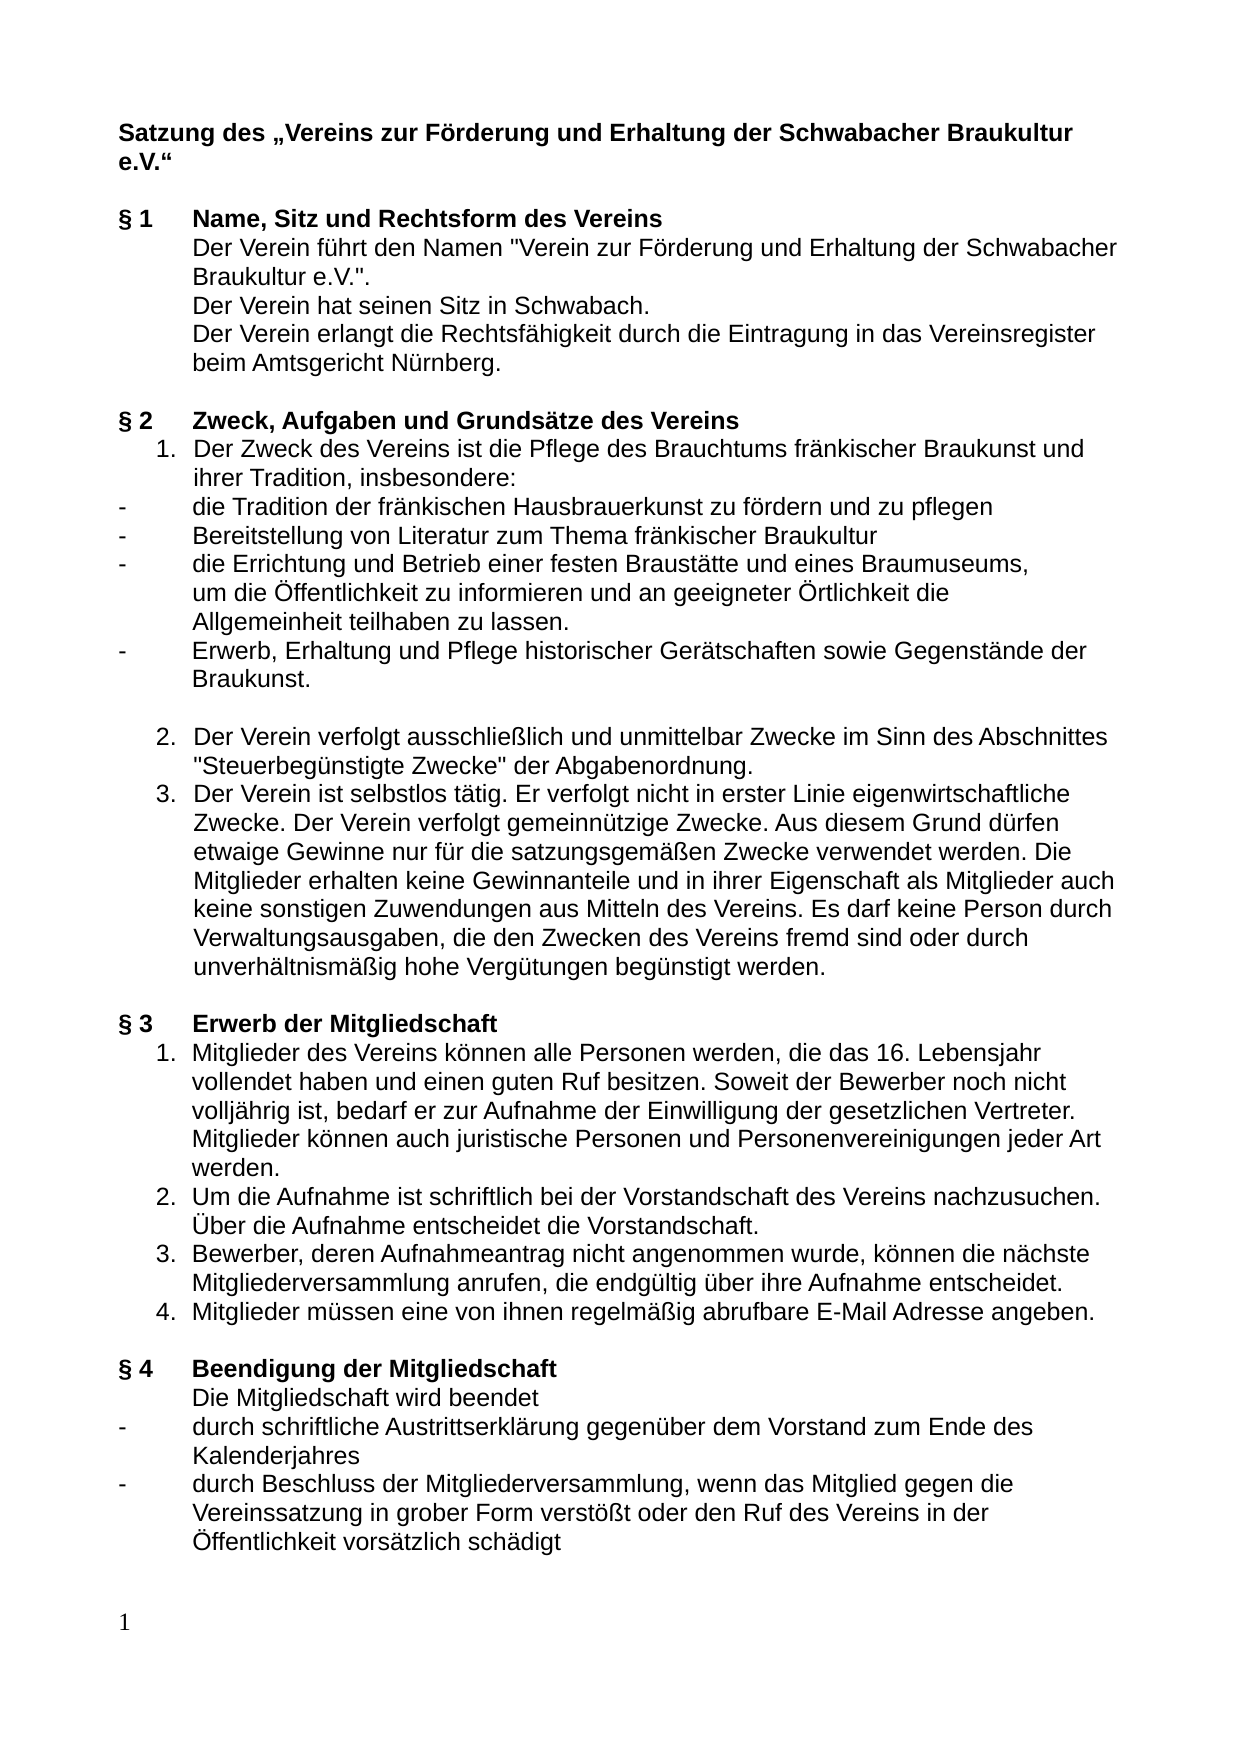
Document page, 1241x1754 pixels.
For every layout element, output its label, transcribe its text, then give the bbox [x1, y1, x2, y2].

text 1. Mitglieder des Vereins können alle Personen werden, die das 16. Lebensjahr vollendet haben und einen guten Ruf besitzen. Soweit der Bewerber noch nicht volljährig ist, bedarf er zur Aufnahme der Einwilligung der gesetzlichen Vertreter. Mitglieder können auch juristische Personen und Personenvereinigungen jeder Art werden. [156, 1038, 1122, 1182]
text 3. Bewerber, deren Aufnahmeantrag nicht angenommen wurde, können die nächste Mitgliederversammlung anrufen, die endgültig über ihre Aufnahme entscheidet. [156, 1239, 1122, 1297]
text Satzung des „Vereins zur Förderung und Erhaltung der Schwabacher Braukultur e.V.“ § 1 Name, Sitz und Rechtsform des Vereins [118, 118, 1122, 233]
list Der Verein verfolgt ausschließlich und unmittelbar Zwecke im Sinn des Abschnittes "Steuerbegünstigte Zwecke" der Abgabenordnung. [156, 722, 1122, 779]
text - die Tradition der fränkischen Hausbrauerkunst zu fördern und zu pflegen [118, 492, 1122, 521]
text Der Verein erlangt die Rechtsfähigkeit durch die Eintragung in das Vereinsregister beim Amtsgericht Nürnberg. [192, 319, 1122, 377]
text um die Öffentlichkeit zu informieren und an geeigneter Örtlichkeit die Allgemeinheit teilhaben zu lassen. [118, 578, 1122, 636]
text - die Errichtung und Betrieb einer festen Braustätte und eines Braumuseums, [118, 549, 1122, 578]
text - durch Beschluss der Mitgliederversammlung, wenn das Mitglied gegen die Vereinssatzung in grober Form verstößt oder den Ruf des Vereins in der Öffentlichkeit vorsätzlich schädigt [118, 1469, 1122, 1556]
text 4. Mitglieder müssen eine von ihnen regelmäßig abrufbare E-Mail Adresse angeben. [156, 1297, 1122, 1354]
list Der Zweck des Vereins ist die Pflege des Brauchtums fränkischer Braukunst und ihrer Tradition, insbesondere: [156, 434, 1122, 492]
text § 4 Beendigung der Mitgliedschaft Die Mitgliedschaft wird beendet [118, 1354, 1122, 1412]
text Der Verein führt den Namen "Verein zur Förderung und Erhaltung der Schwabacher Braukultur e.V.". Der Verein hat seinen Sitz in Schwabach. [192, 233, 1122, 319]
text § 2 Zweck, Aufgaben und Grundsätze des Vereins [118, 406, 1122, 434]
text - Bereitstellung von Literatur zum Thema fränkischer Braukultur [118, 521, 1122, 549]
list Der Verein ist selbstlos tätig. Er verfolgt nicht in erster Linie eigenwirtschaftliche Zwecke. Der Verein verfolgt gemeinnützige Zwecke. Aus diesem Grund dürfen etwaige Gewinne nur für die satzungsgemäßen Zwecke verwendet werden. Die Mitglieder erhalten keine Gewinnanteile und in ihrer Eigenschaft als Mitglieder auch keine sonstigen Zuwendungen aus Mitteln des Vereins. Es darf keine Person durch Verwaltungsausgaben, die den Zwecken des Vereins fremd sind oder durch unverhältnismäßig hohe Vergütungen begünstigt werden. [156, 779, 1122, 981]
text § 3 Erwerb der Mitgliedschaft [118, 1009, 1122, 1038]
text - durch schriftliche Austrittserklärung gegenüber dem Vorstand zum Ende des Kalenderjahres [118, 1412, 1122, 1469]
text 2. Um die Aufnahme ist schriftlich bei der Vorstandschaft des Vereins nachzusuchen. Über die Aufnahme entscheidet die Vorstandschaft. [156, 1182, 1122, 1239]
text - Erwerb, Erhaltung und Pflege historischer Gerätschaften sowie Gegenstände der Braukunst. [118, 636, 1122, 693]
